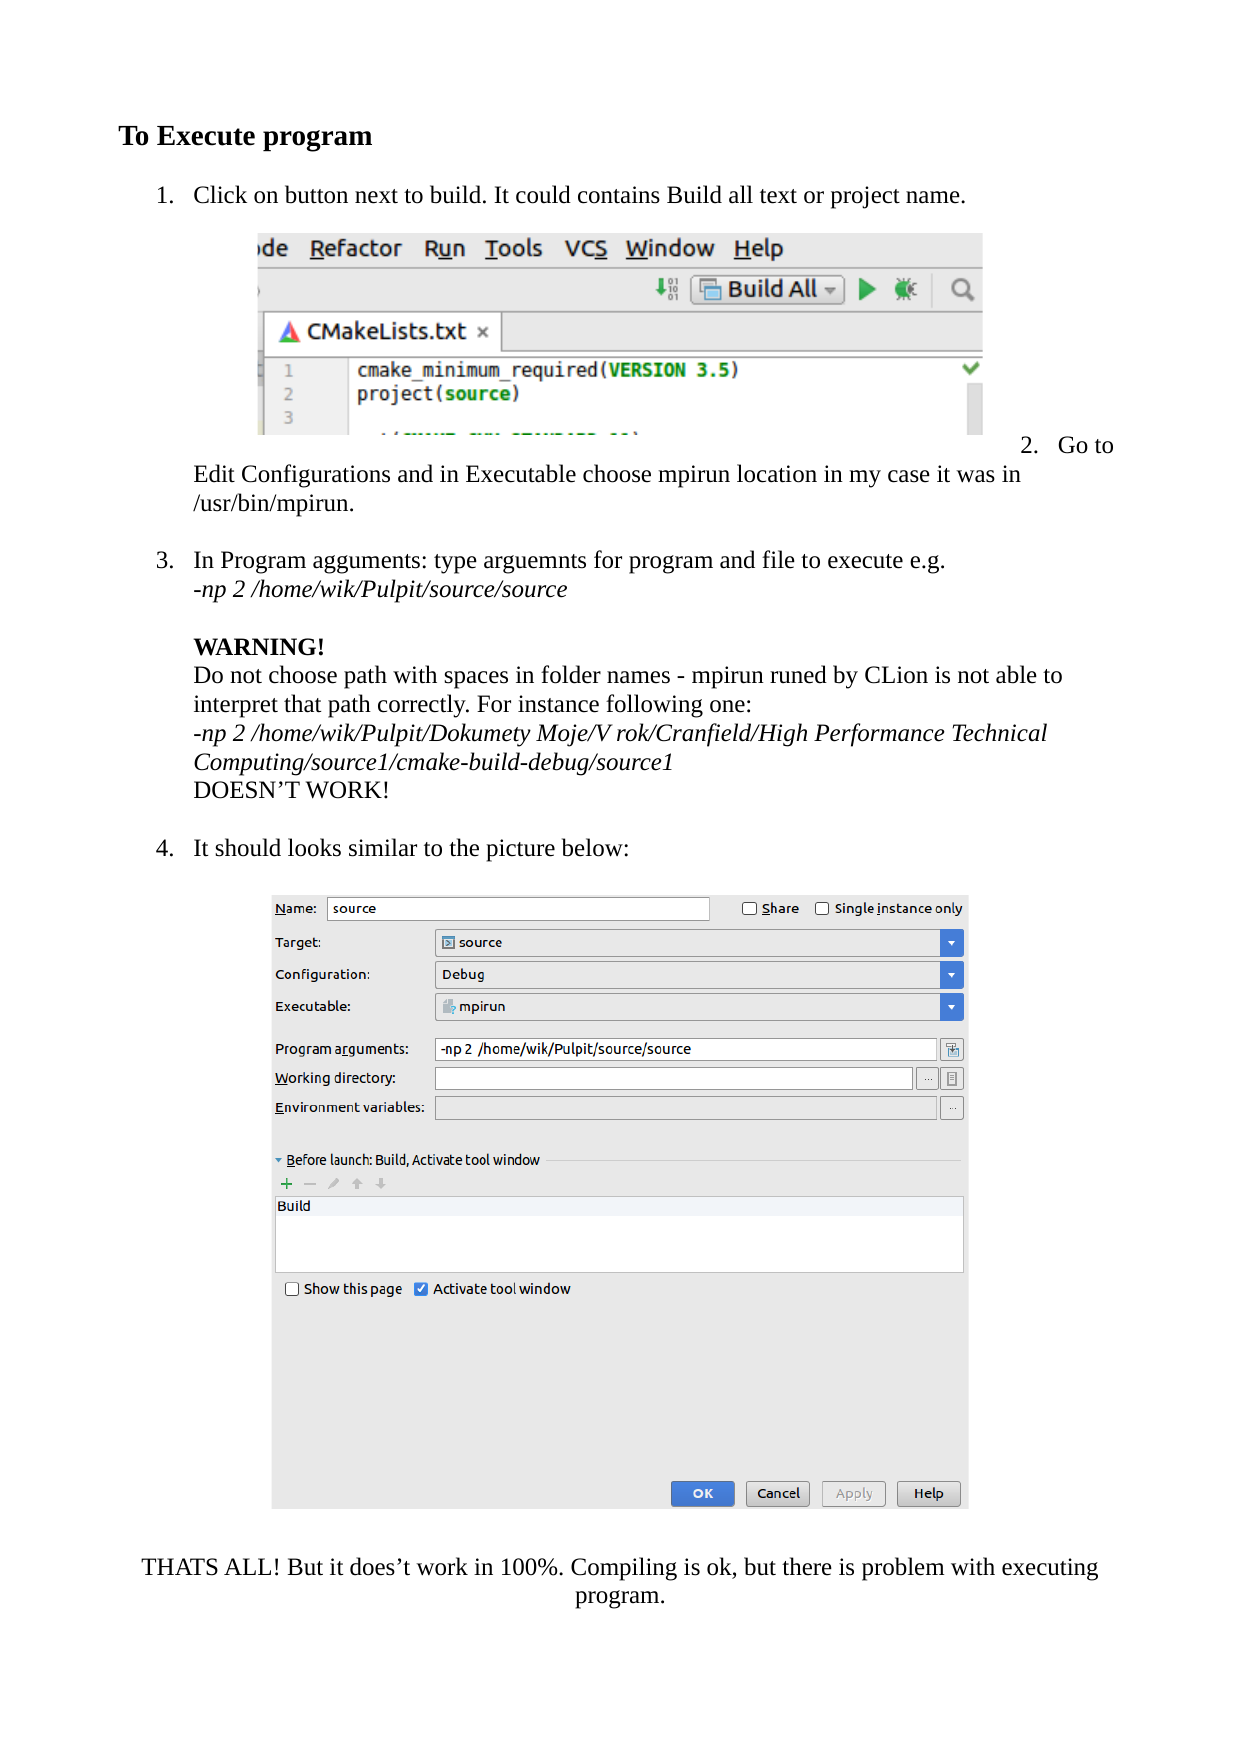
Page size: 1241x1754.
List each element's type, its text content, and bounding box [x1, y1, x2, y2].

list Do not choose path with spaces in folder names - mpirun runed by CLion is not able to interpret that path correctly. For instance following one: [156, 660, 1122, 718]
list DOESN’T WORK! [156, 775, 1122, 804]
list -np 2 /home/wik/Pulpit/Dokumety Moje/V rok/Cranfield/High Performance Technical Computing/source1/cmake-build-debug/source1 [156, 718, 1122, 775]
list Go to Edit Configurations and in Executable choose mpirun location in my case it was in /usr/bin/mpirun. [156, 430, 1122, 517]
list It should looks similar to the picture below: [156, 833, 1122, 862]
picture [257, 233, 983, 435]
text THATS ALL! But it does’t work in 100%. Compiling is ok, but there is problem with executing program. [118, 1552, 1122, 1609]
list Click on button next to build. It could contains Build all text or project name. [156, 180, 1122, 209]
list WARNING! [156, 632, 1122, 660]
picture [271, 895, 969, 1509]
list -np 2 /home/wik/Pulpit/source/source [156, 574, 1122, 603]
text To Execute program [118, 118, 1122, 152]
list In Program agguments: type arguemnts for program and file to execute e.g. [156, 545, 1122, 574]
